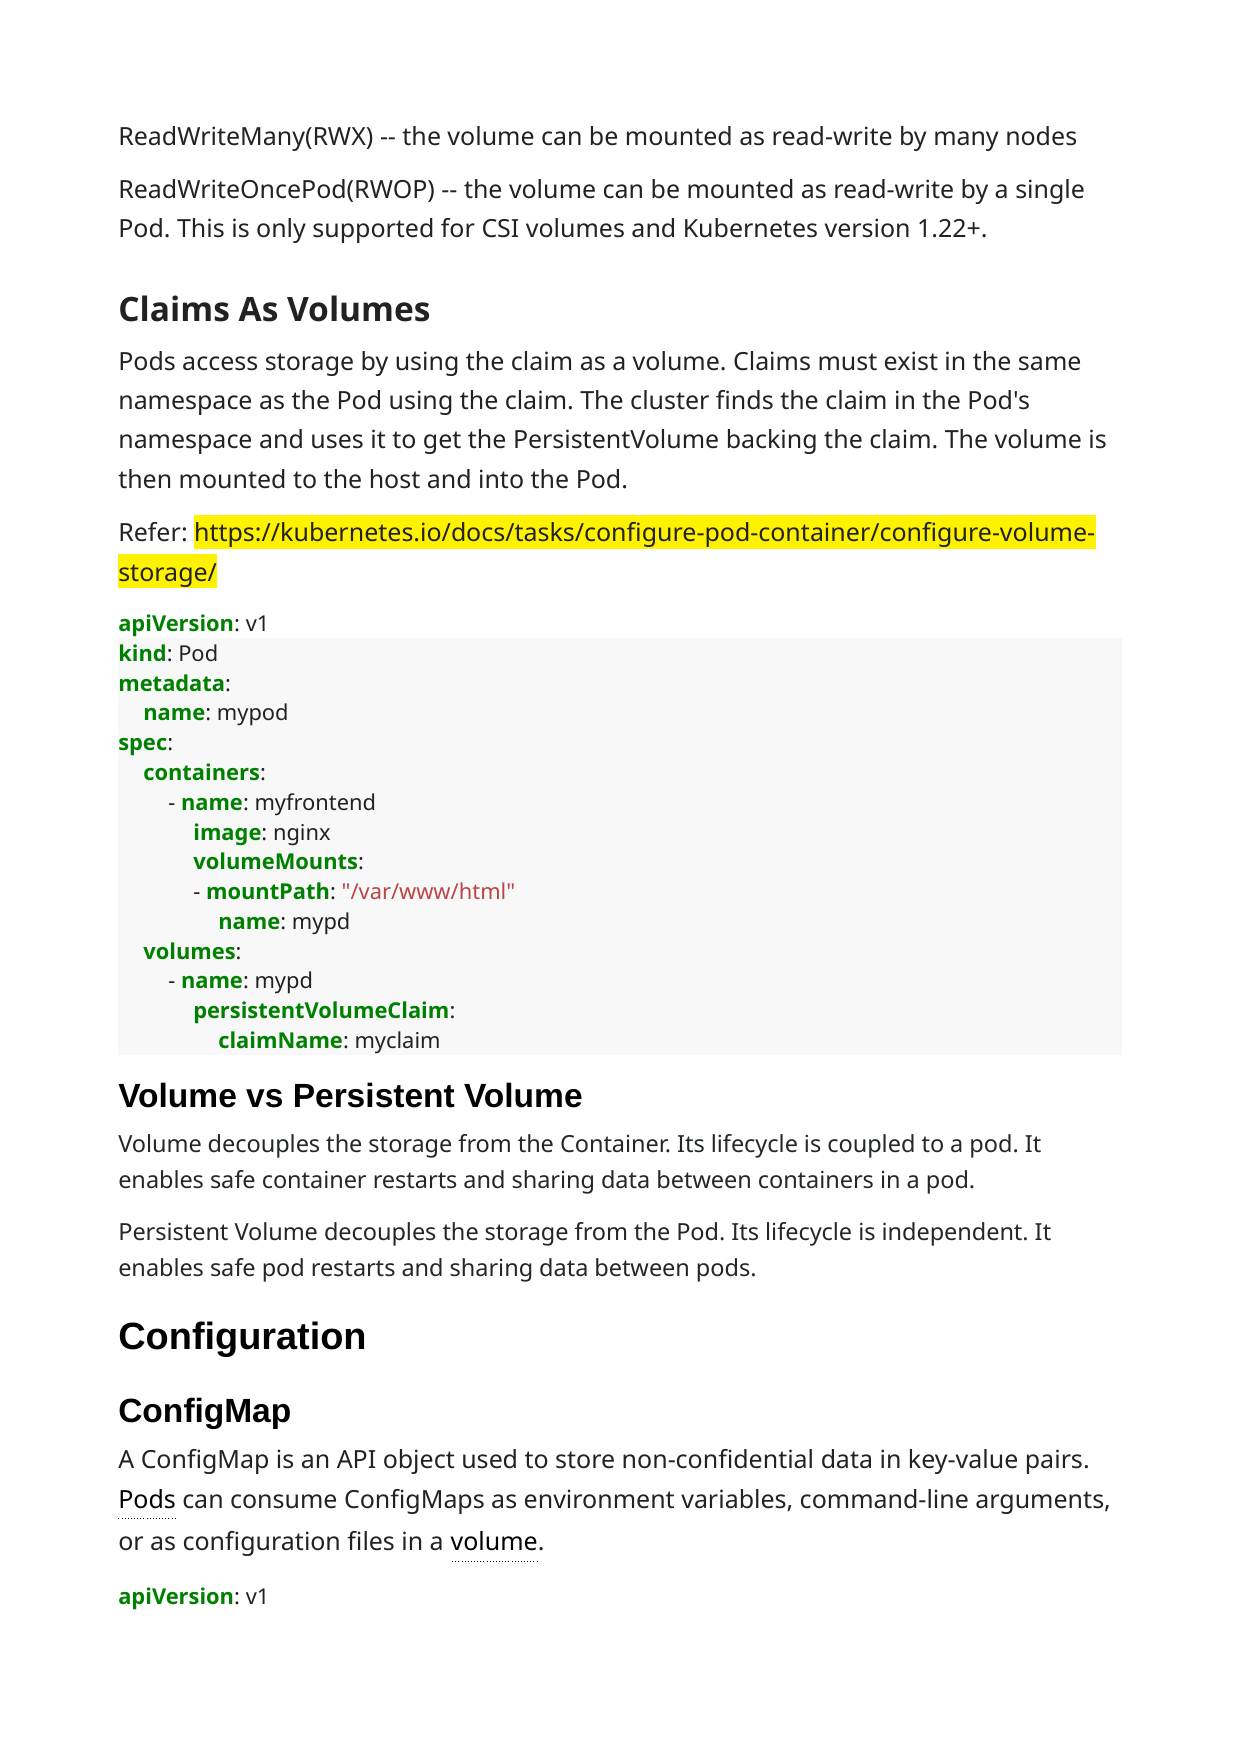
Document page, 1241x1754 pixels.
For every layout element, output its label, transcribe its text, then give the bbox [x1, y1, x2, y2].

text kind: Pod [118, 638, 1122, 668]
text Volume decouples the storage from the Container. Its lifecycle is coupled to a pod. It enables safe container restarts and sharing data between containers in a pod. [118, 1127, 1122, 1196]
text image: nginx [118, 817, 1122, 846]
text Refer: https://kubernetes.io/docs/tasks/configure-pod-container/configure-volume-storage/ [118, 515, 1122, 588]
text persistentVolumeClaim: [118, 995, 1122, 1025]
subtitle Claims As Volumes [118, 286, 1122, 331]
text ReadWriteMany(RWX) -- the volume can be mounted as read-write by many nodes [118, 118, 1122, 152]
text name: mypd [118, 906, 1122, 936]
text claimName: myclaim [118, 1025, 1122, 1055]
text apiVersion: v1 [118, 1581, 1122, 1611]
text name: mypod [118, 697, 1122, 727]
text - name: myfrontend [118, 787, 1122, 817]
subtitle ConfigMap [118, 1391, 1122, 1429]
text volumes: [118, 936, 1122, 966]
text ReadWriteOncePod(RWOP) -- the volume can be mounted as read-write by a single Pod. This is only supported for CSI volumes and Kubernetes version 1.22+. [118, 172, 1122, 245]
text - mountPath: "/var/www/html" [118, 876, 1122, 906]
text spec: [118, 727, 1122, 757]
subtitle Volume vs Persistent Volume [118, 1076, 1122, 1114]
text containers: [118, 757, 1122, 787]
subtitle Configuration [118, 1313, 1122, 1357]
text volumeMounts: [118, 846, 1122, 876]
text Persistent Volume decouples the storage from the Pod. Its lifecycle is independent. It enables safe pod restarts and sharing data between pods. [118, 1215, 1122, 1284]
text Pods access storage by using the claim as a volume. Claims must exist in the same namespace as the Pod using the claim. The cluster finds the claim in the Pod's namespace and uses it to get the PersistentVolume backing the claim. The volume is then mounted to the host and into the Pod. [118, 344, 1122, 495]
text apiVersion: v1 [118, 608, 1122, 638]
text A ConfigMap is an API object used to store non-confidential data in key-value pairs. Pods can consume ConfigMaps as environment variables, command-line arguments, or as configuration files in a volume. [118, 1442, 1122, 1561]
text metadata: [118, 668, 1122, 697]
text - name: mypd [118, 966, 1122, 995]
